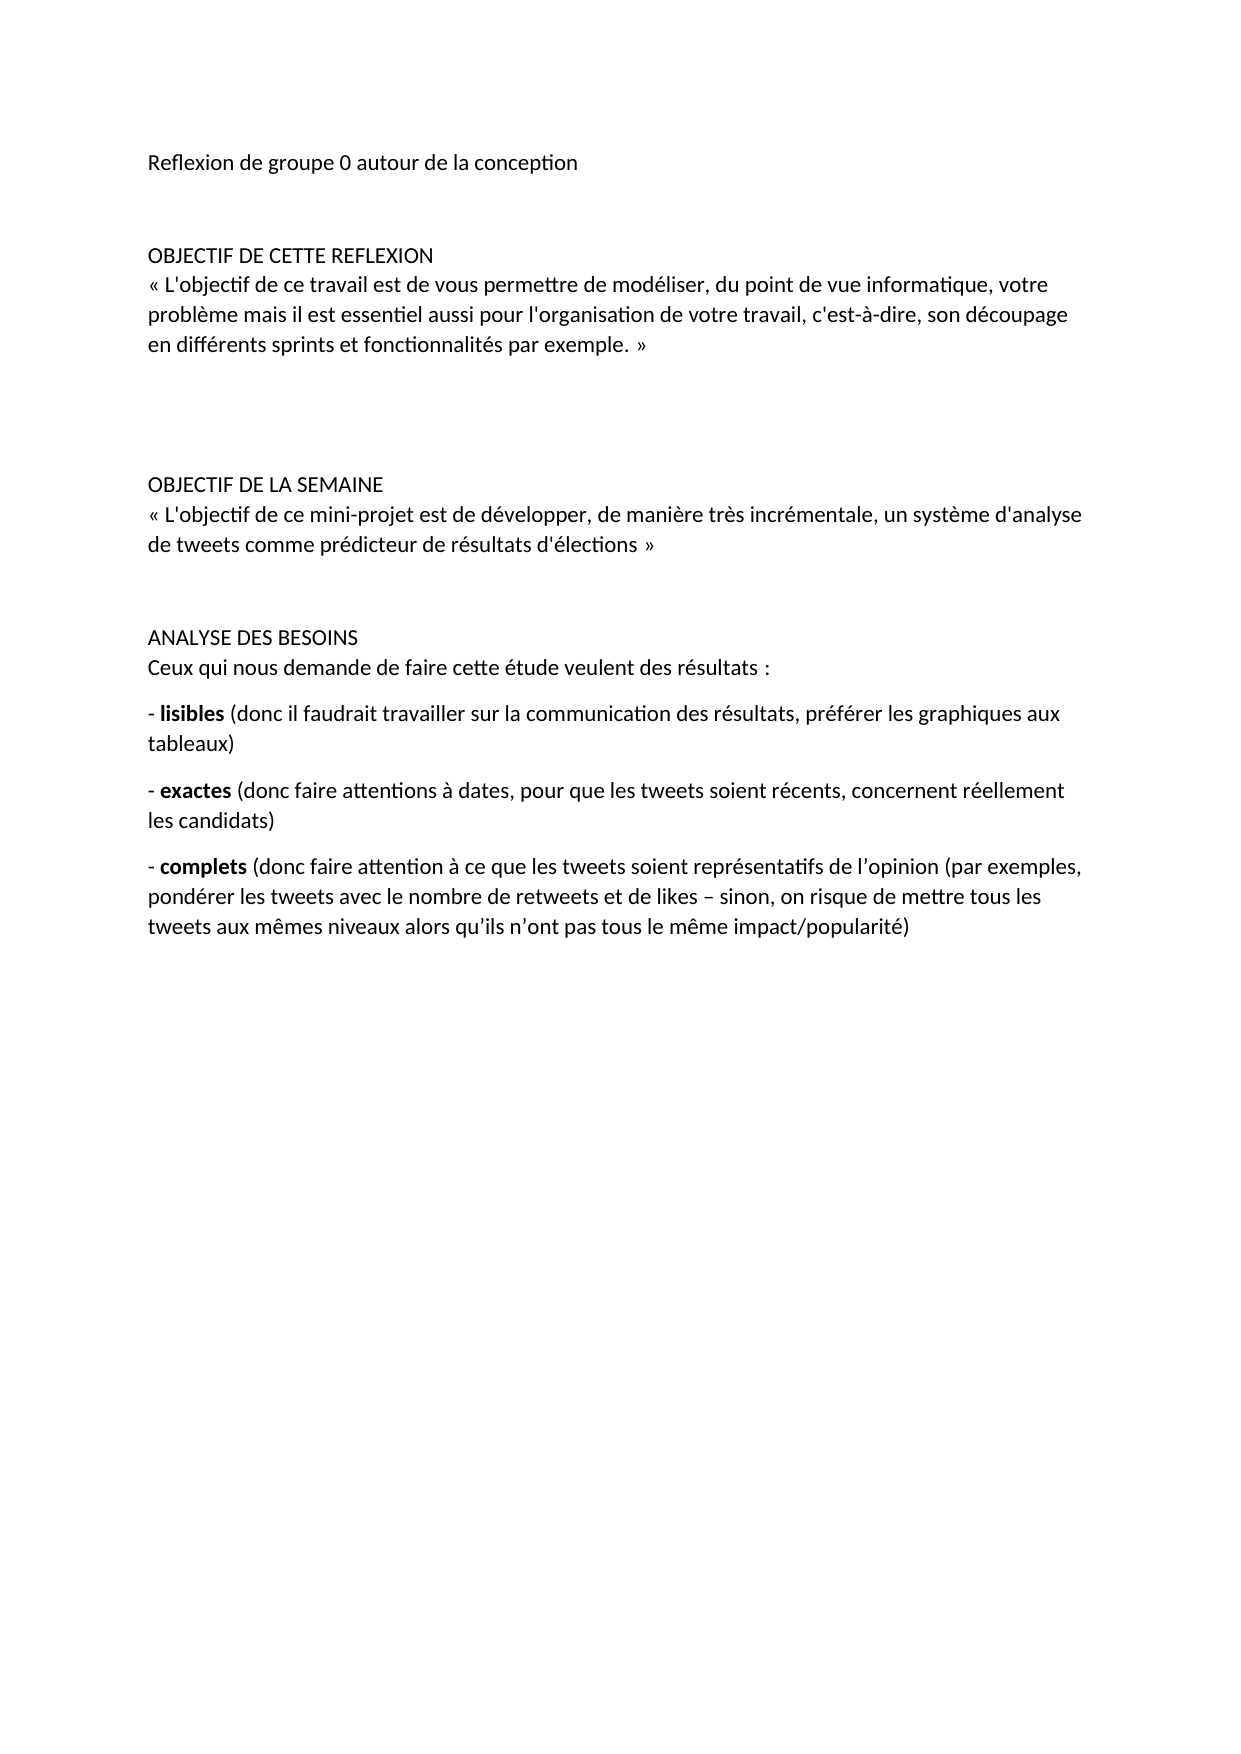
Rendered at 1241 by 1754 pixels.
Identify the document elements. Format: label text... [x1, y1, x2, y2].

text OBJECTIF DE CETTE REFLEXION « L'objectif de ce travail est de vous permettre de modéliser, du point de vue informatique, votre problème mais il est essentiel aussi pour l'organisation de votre travail, c'est-à-dire, son découpage en différents sprints et fonctionnalités par exemple. » [148, 241, 1093, 358]
text Reflexion de groupe 0 autour de la conception [148, 148, 1093, 176]
text - exactes (donc faire attentions à dates, pour que les tweets soient récents, concernent réellement les candidats) [148, 776, 1093, 834]
text OBJECTIF DE LA SEMAINE « L'objectif de ce mini-projet est de développer, de manière très incrémentale, un système d'analyse de tweets comme prédicteur de résultats d'élections » [148, 470, 1093, 558]
text - lisibles (donc il faudrait travailler sur la communication des résultats, préférer les graphiques aux tableaux) [148, 699, 1093, 757]
text ANALYSE DES BESOINS Ceux qui nous demande de faire cette étude veulent des résultats : [148, 623, 1093, 681]
text - complets (donc faire attention à ce que les tweets soient représentatifs de l’opinion (par exemples, pondérer les tweets avec le nombre de retweets et de likes – sinon, on risque de mettre tous les tweets aux mêmes niveaux alors qu’ils n’ont pas tous le même impact/popularité) [148, 852, 1093, 940]
